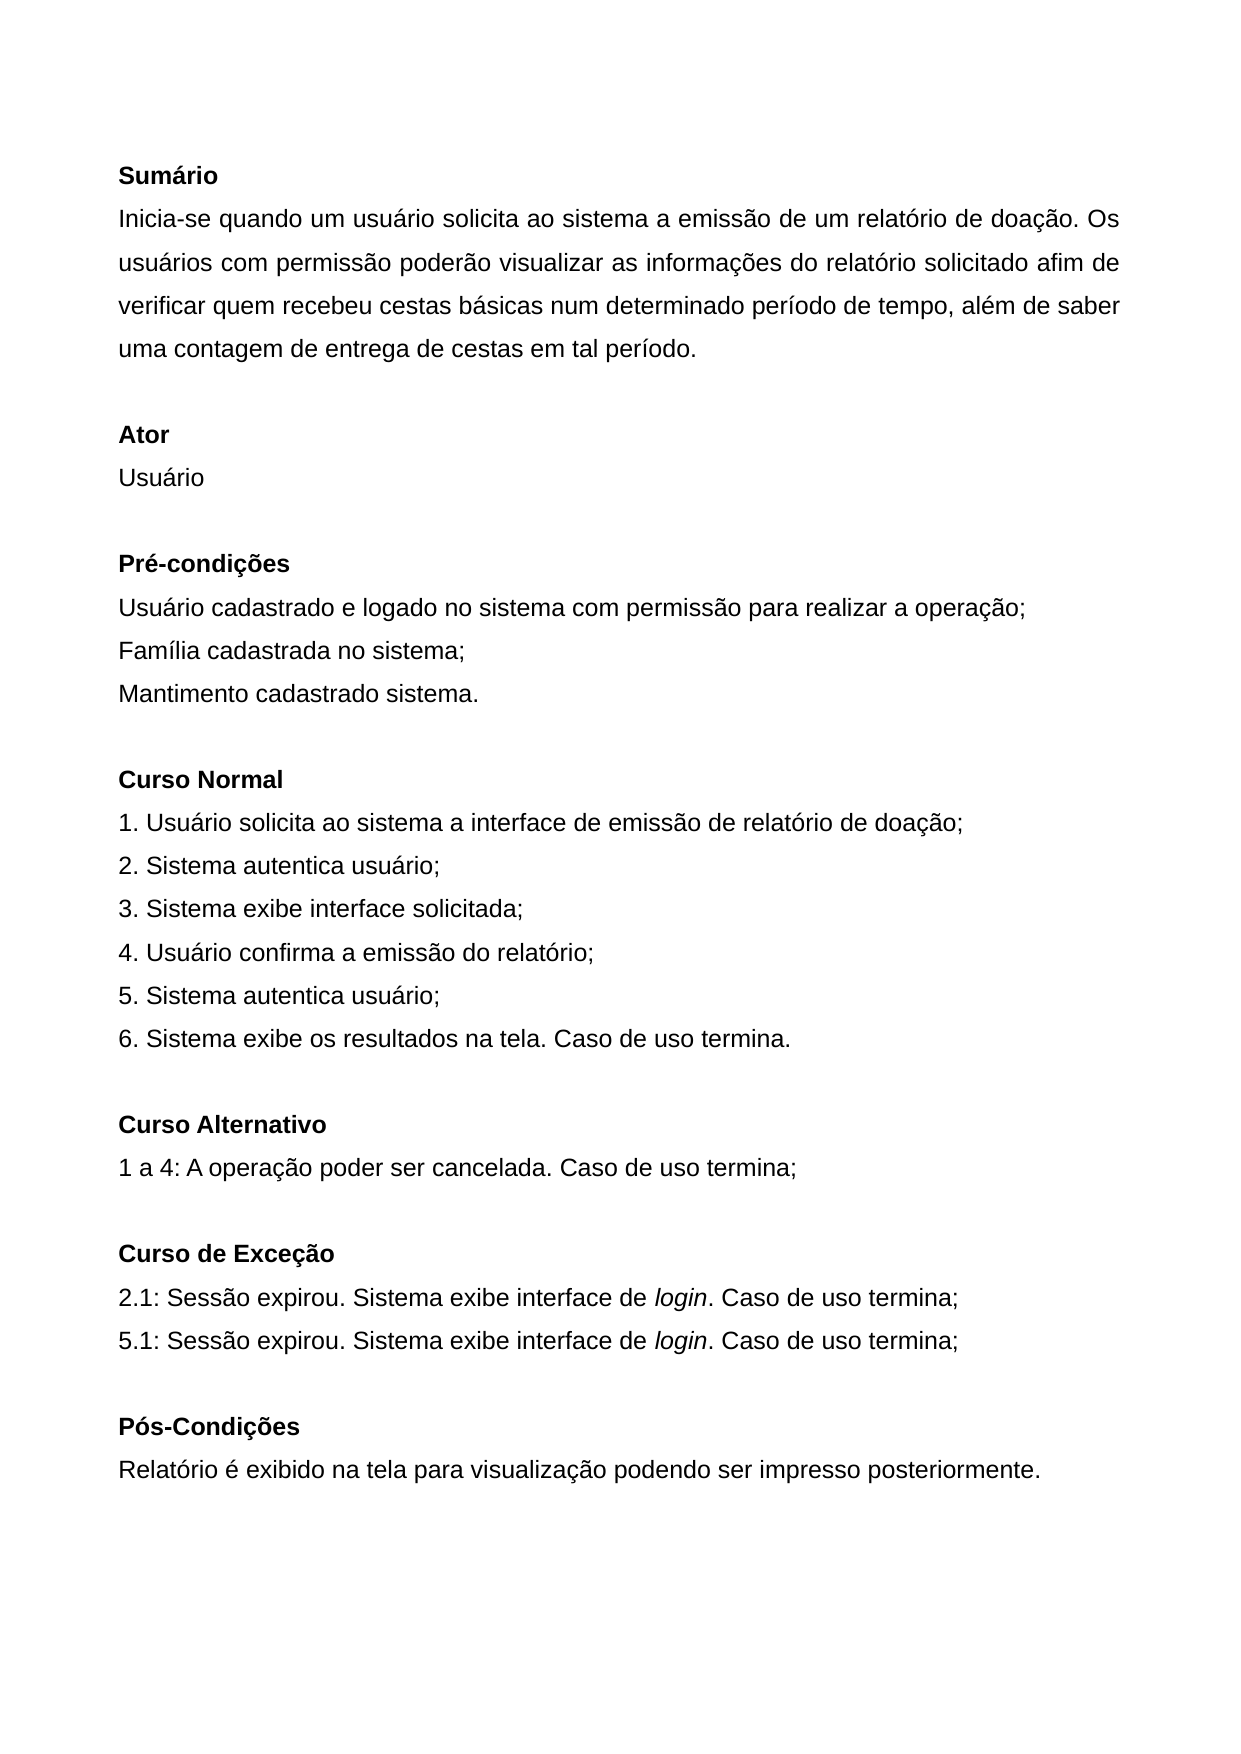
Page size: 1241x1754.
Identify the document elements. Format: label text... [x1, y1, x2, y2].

text 1 a 4: A operação poder ser cancelada. Caso de uso termina; [118, 1153, 1122, 1182]
text 1. Usuário solicita ao sistema a interface de emissão de relatório de doação; [118, 808, 1122, 837]
text Curso de Exceção [118, 1239, 1122, 1268]
text 5. Sistema autentica usuário; [118, 981, 1122, 1009]
text 3. Sistema exibe interface solicitada; [118, 894, 1122, 923]
text Pós-Condições [118, 1412, 1122, 1441]
text 5.1: Sessão expirou. Sistema exibe interface de login. Caso de uso termina; [118, 1326, 1122, 1354]
text Mantimento cadastrado sistema. [118, 679, 1122, 707]
text 4. Usuário confirma a emissão do relatório; [118, 937, 1122, 966]
text Sumário [118, 161, 1122, 190]
text Relatório é exibido na tela para visualização podendo ser impresso posteriormente. [118, 1455, 1122, 1484]
text Família cadastrada no sistema; [118, 636, 1122, 664]
text 6. Sistema exibe os resultados na tela. Caso de uso termina. [118, 1024, 1122, 1052]
text Pré-condições [118, 549, 1122, 578]
text Usuário cadastrado e logado no sistema com permissão para realizar a operação; [118, 592, 1122, 621]
text 2. Sistema autentica usuário; [118, 851, 1122, 880]
text Usuário [118, 463, 1122, 492]
text Curso Normal [118, 765, 1122, 794]
text Inicia-se quando um usuário solicita ao sistema a emissão de um relatório de doação. Os usuários com permissão poderão visualizar as informações do relatório solicitado afim de verificar quem recebeu cestas básicas num determinado período de tempo, além de saber uma contagem de entrega de cestas em tal período. [118, 204, 1122, 362]
text Curso Alternativo [118, 1110, 1122, 1139]
text 2.1: Sessão expirou. Sistema exibe interface de login. Caso de uso termina; [118, 1282, 1122, 1311]
text Ator [118, 420, 1122, 449]
